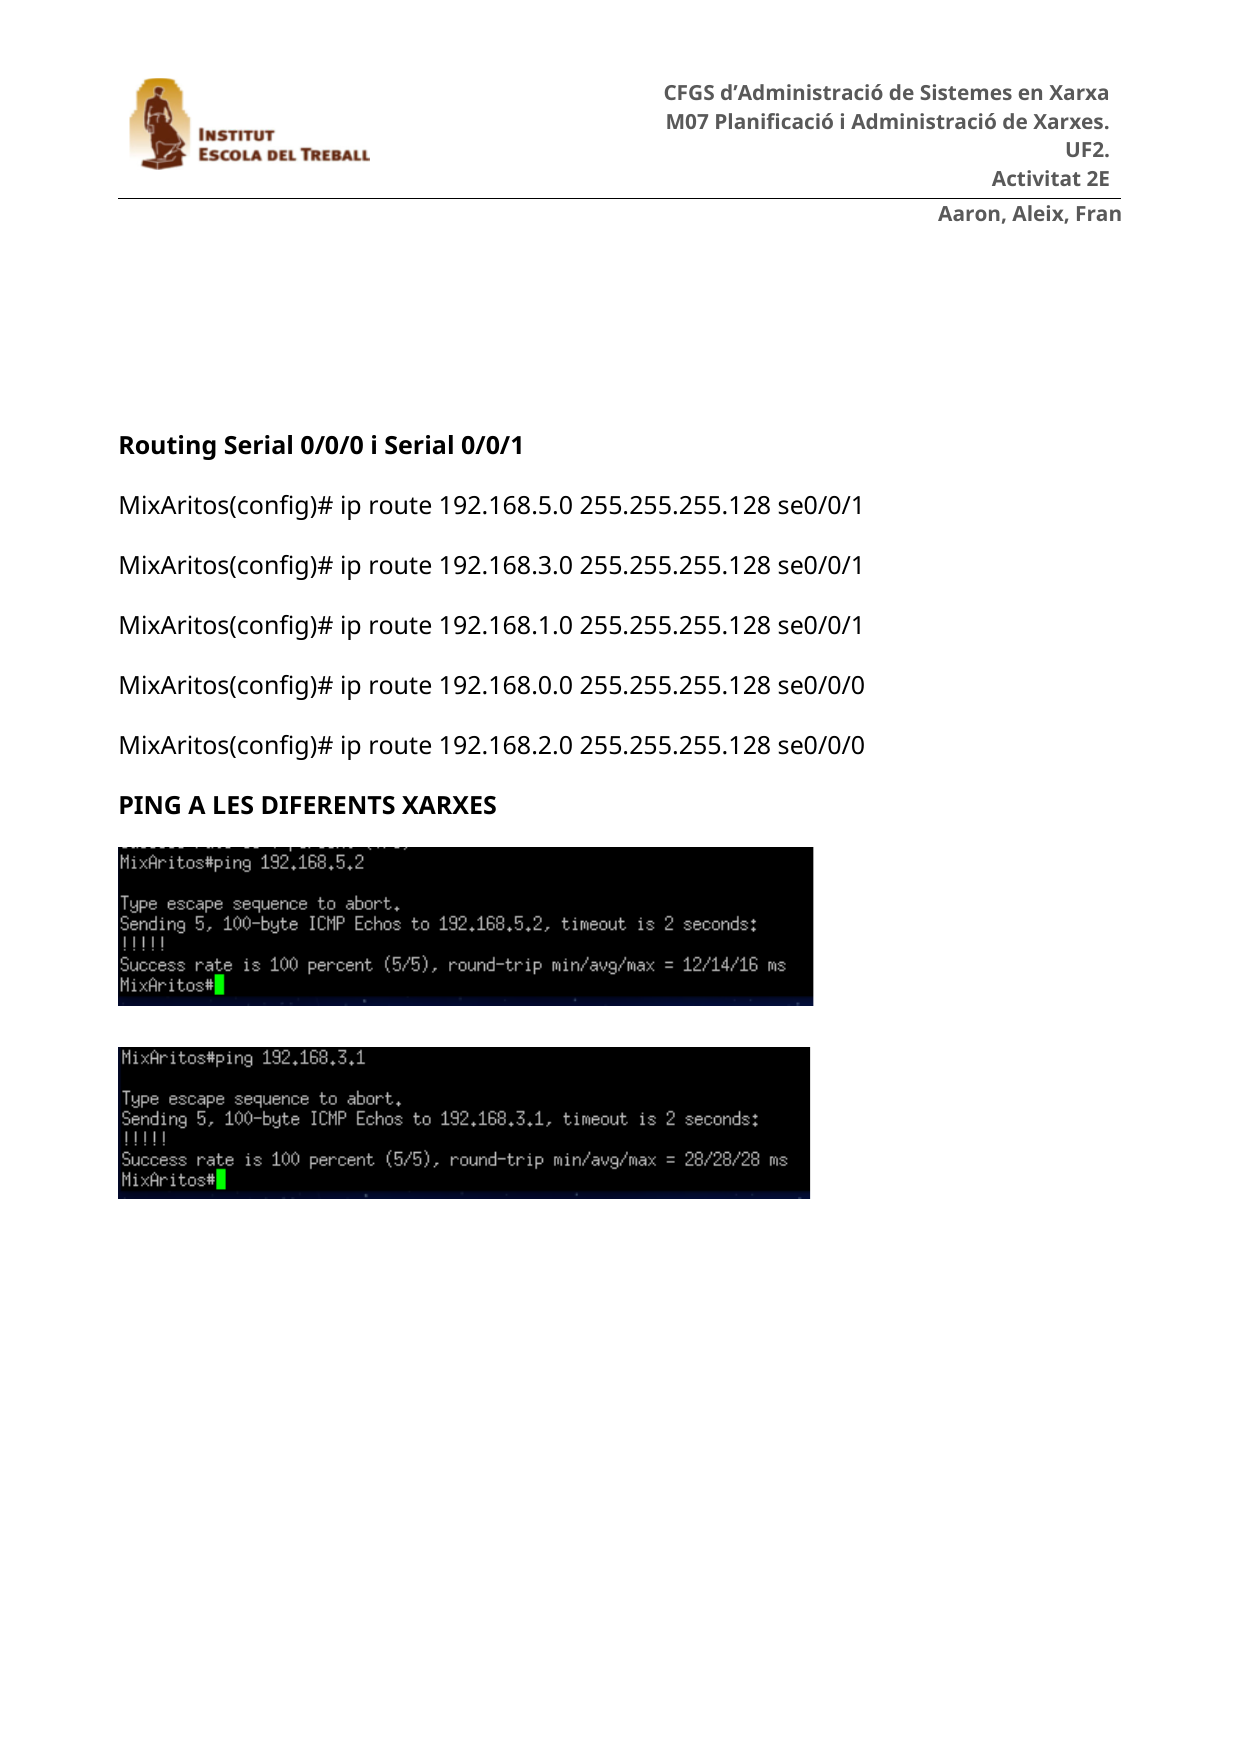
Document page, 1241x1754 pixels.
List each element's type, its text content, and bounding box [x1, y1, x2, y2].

list PING A LES DIFERENTS XARXES [118, 787, 1122, 822]
picture [118, 1047, 811, 1199]
list MixAritos(config)# ip route 192.168.5.0 255.255.255.128 se0/0/1 [118, 487, 1122, 522]
picture [118, 847, 814, 1006]
list MixAritos(config)# ip route 192.168.2.0 255.255.255.128 se0/0/0 [118, 727, 1122, 762]
list MixAritos(config)# ip route 192.168.3.0 255.255.255.128 se0/0/1 [118, 547, 1122, 582]
list MixAritos(config)# ip route 192.168.0.0 255.255.255.128 se0/0/0 [118, 667, 1122, 702]
picture [129, 78, 370, 170]
list MixAritos(config)# ip route 192.168.1.0 255.255.255.128 se0/0/1 [118, 607, 1122, 642]
list Routing Serial 0/0/0 i Serial 0/0/1 [118, 427, 1122, 462]
